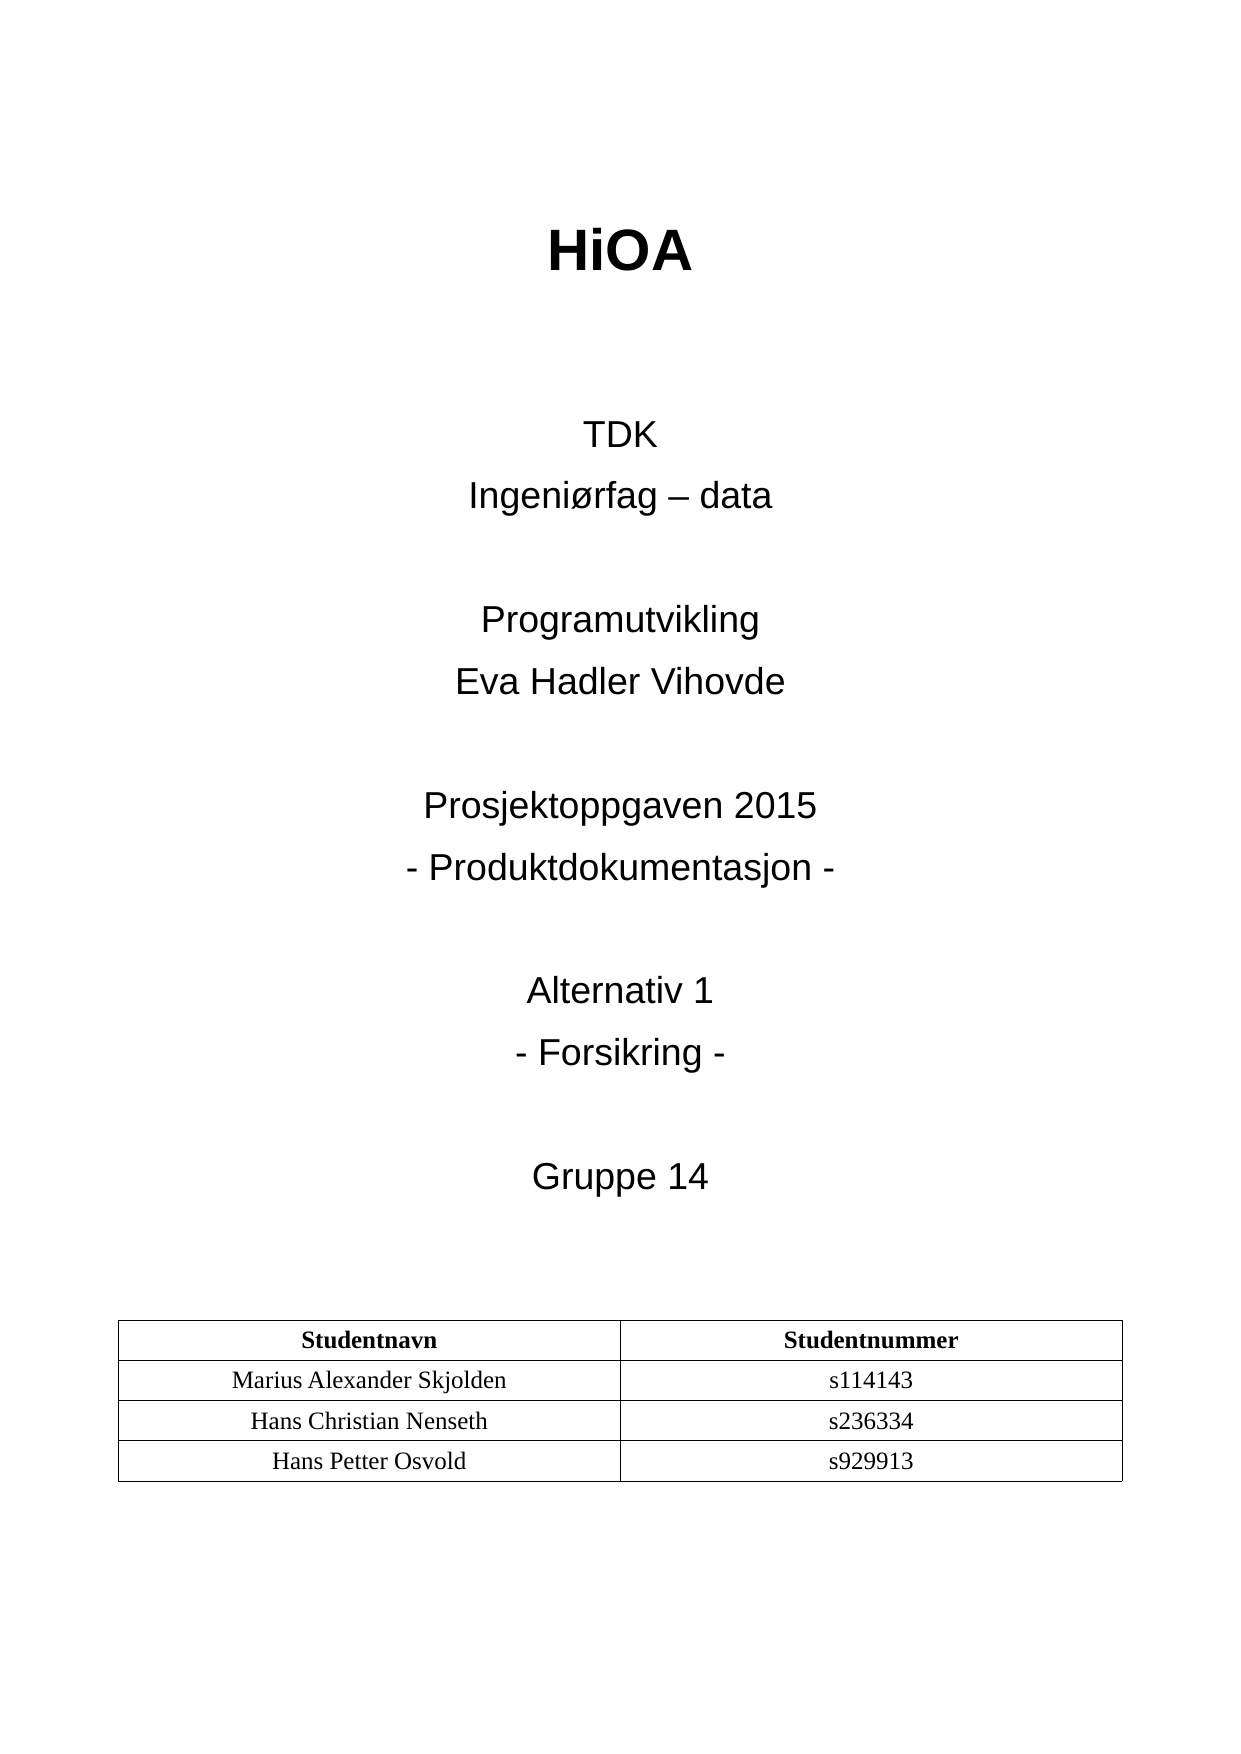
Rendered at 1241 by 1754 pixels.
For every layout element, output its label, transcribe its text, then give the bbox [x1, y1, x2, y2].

table_cell Hans Petter Osvold [119, 1441, 620, 1481]
subtitle Gruppe 14 [118, 1154, 1122, 1197]
subtitle Prosjektoppgaven 2015 [118, 783, 1122, 826]
table_header Studentnummer [621, 1321, 1122, 1360]
subtitle Eva Hadler Vihovde [118, 659, 1122, 702]
table_cell Marius Alexander Skjolden [119, 1361, 620, 1400]
table_header Studentnavn [119, 1321, 620, 1360]
subtitle Ingeniørfag – data [118, 474, 1122, 517]
subtitle Programutvikling [118, 597, 1122, 641]
subtitle Alternativ 1 [118, 969, 1122, 1012]
title HiOA [118, 216, 1122, 283]
subtitle - Produktdokumentasjon - [118, 845, 1122, 888]
table_cell s929913 [621, 1441, 1122, 1481]
table_cell s114143 [621, 1361, 1122, 1400]
table_cell s236334 [621, 1401, 1122, 1440]
subtitle - Forsikring - [118, 1031, 1122, 1074]
subtitle TDK [118, 412, 1122, 455]
table_cell Hans Christian Nenseth [119, 1401, 620, 1440]
